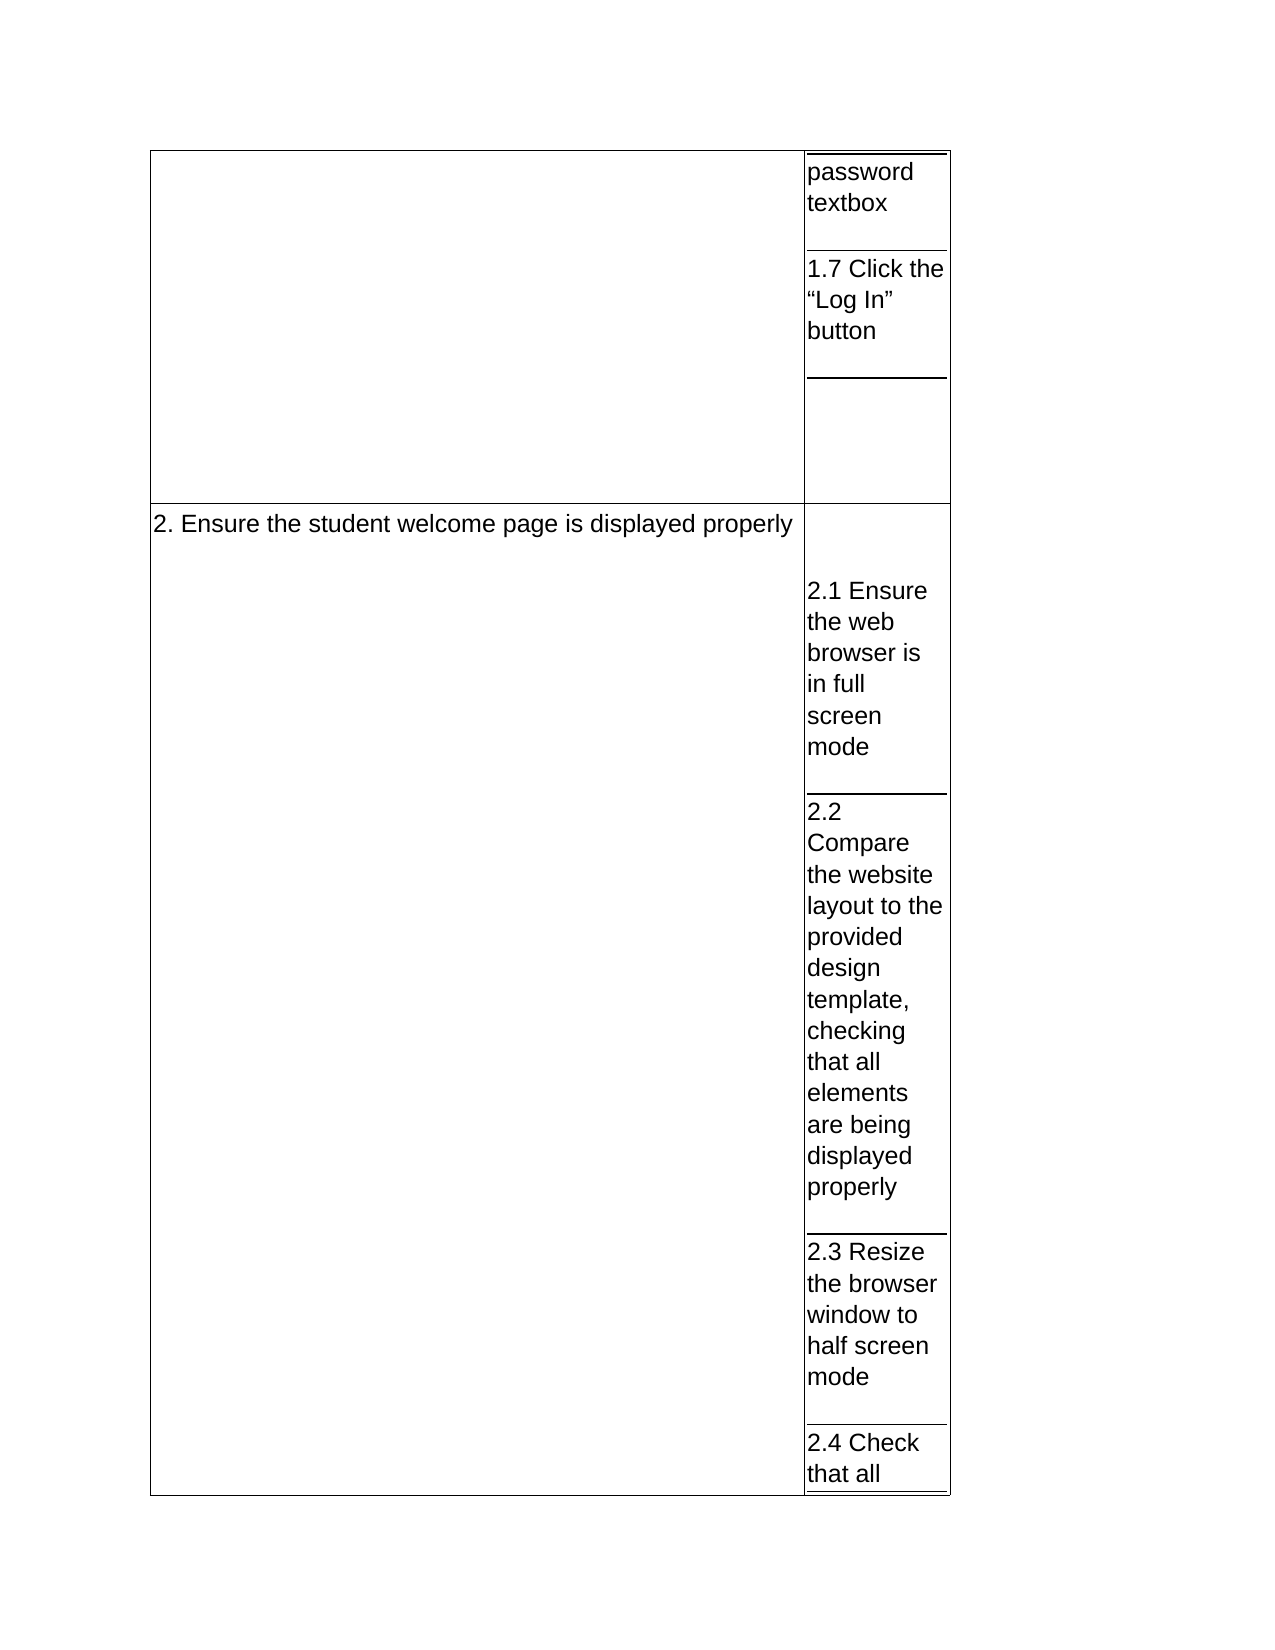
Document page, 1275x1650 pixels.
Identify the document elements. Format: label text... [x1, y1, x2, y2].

table_cell [805, 504, 950, 1495]
table_cell 2. Ensure the student welcome page is displayed properly [151, 504, 804, 1495]
table_cell 2.2 Compare the website layout to the provided design template, checking that all elements are being displayed properly [807, 795, 947, 1233]
table_cell password textbox [807, 155, 947, 249]
table_cell 2.4 Check that all [807, 1425, 947, 1491]
table_cell 1.7 Click the “Log In” button [807, 251, 947, 377]
table_cell [807, 379, 947, 439]
table_cell 2.3 Resize the browser window to half screen mode [807, 1235, 947, 1423]
table_header 2.1 Ensure the web browser is in full screen mode [807, 573, 947, 793]
table_cell [151, 151, 804, 503]
table_cell [805, 151, 950, 503]
